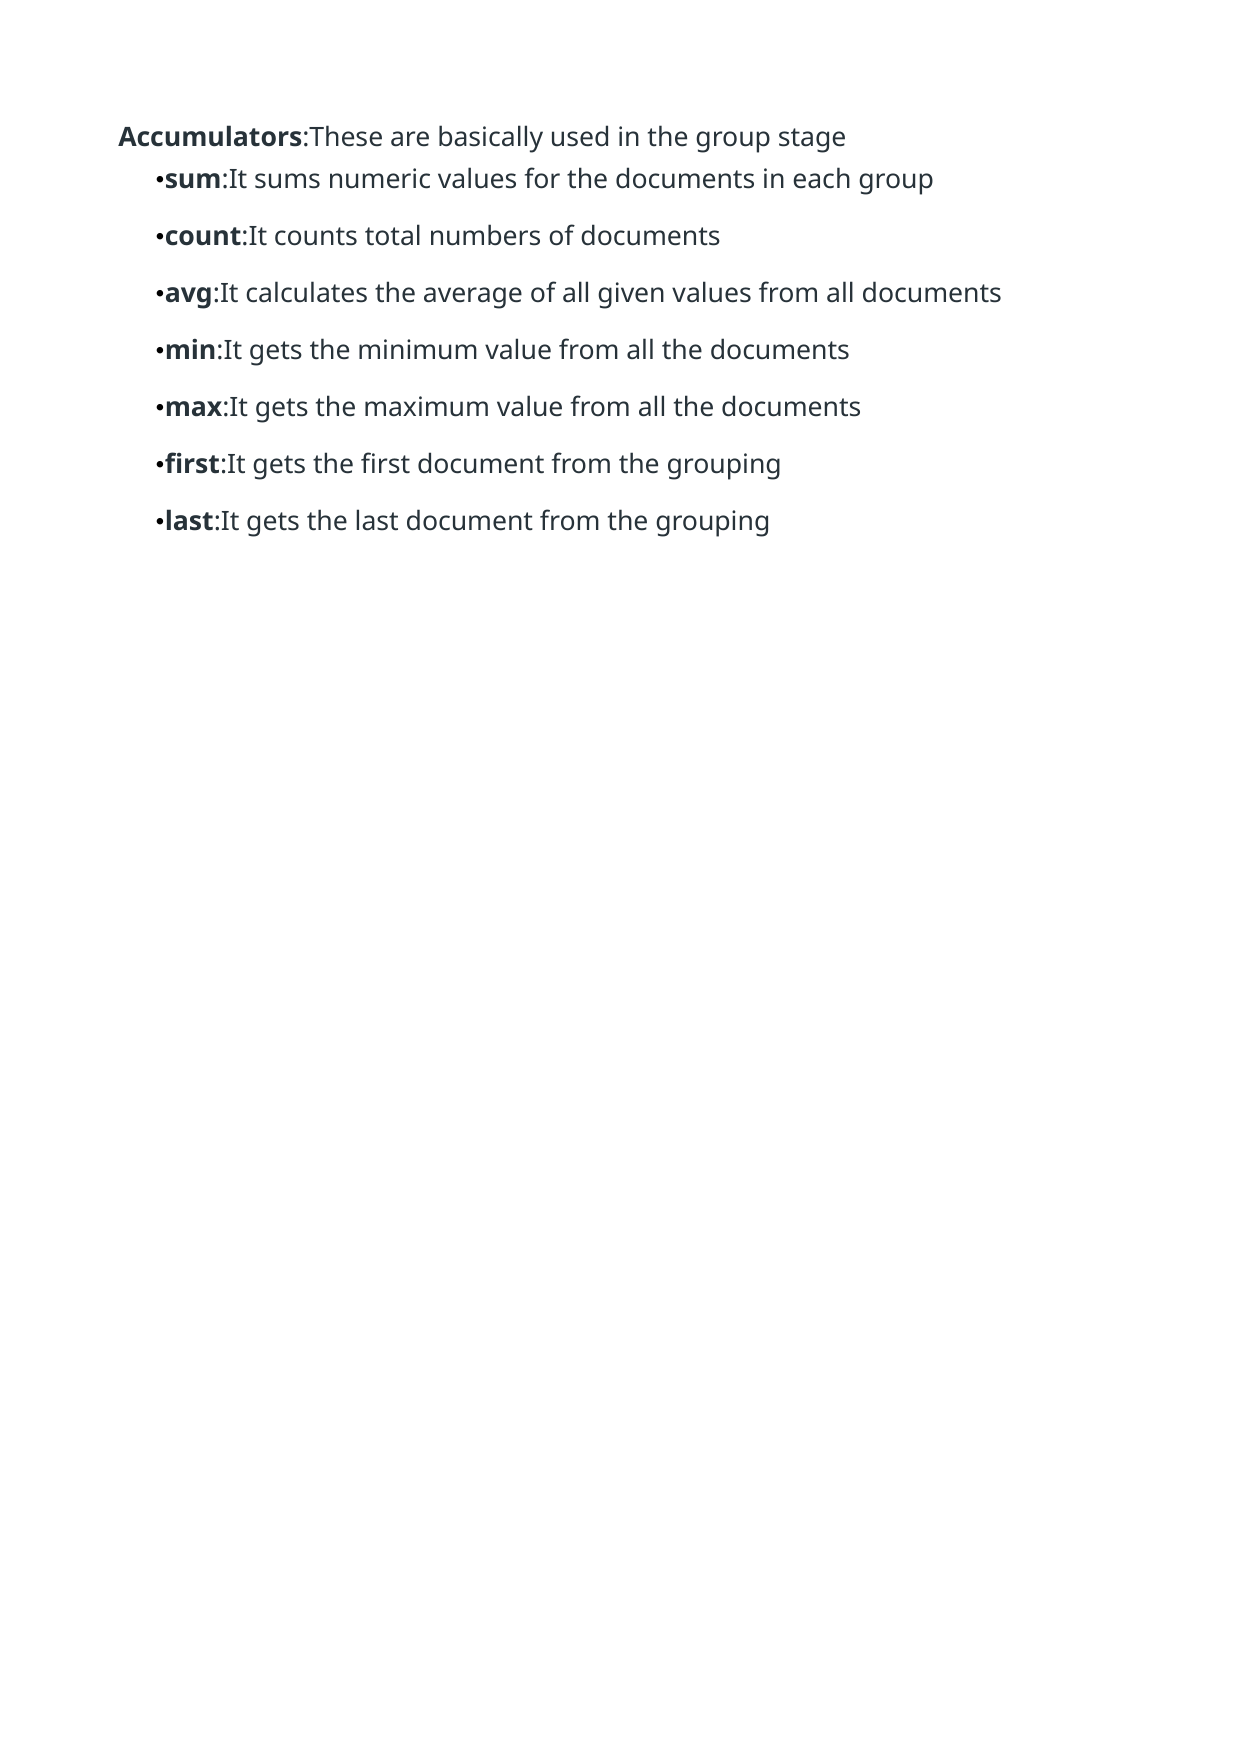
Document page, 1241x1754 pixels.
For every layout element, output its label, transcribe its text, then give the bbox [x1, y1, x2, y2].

list count:It counts total numbers of documents [156, 217, 1122, 253]
list min:It gets the minimum value from all the documents [156, 331, 1122, 367]
text Accumulators:These are basically used in the group stage [118, 118, 1122, 154]
list max:It gets the maximum value from all the documents [156, 388, 1122, 424]
list avg:It calculates the average of all given values from all documents [156, 274, 1122, 310]
list last:It gets the last document from the grouping [156, 502, 1122, 538]
list sum:It sums numeric values for the documents in each group [156, 160, 1122, 196]
list first:It gets the first document from the grouping [156, 445, 1122, 481]
